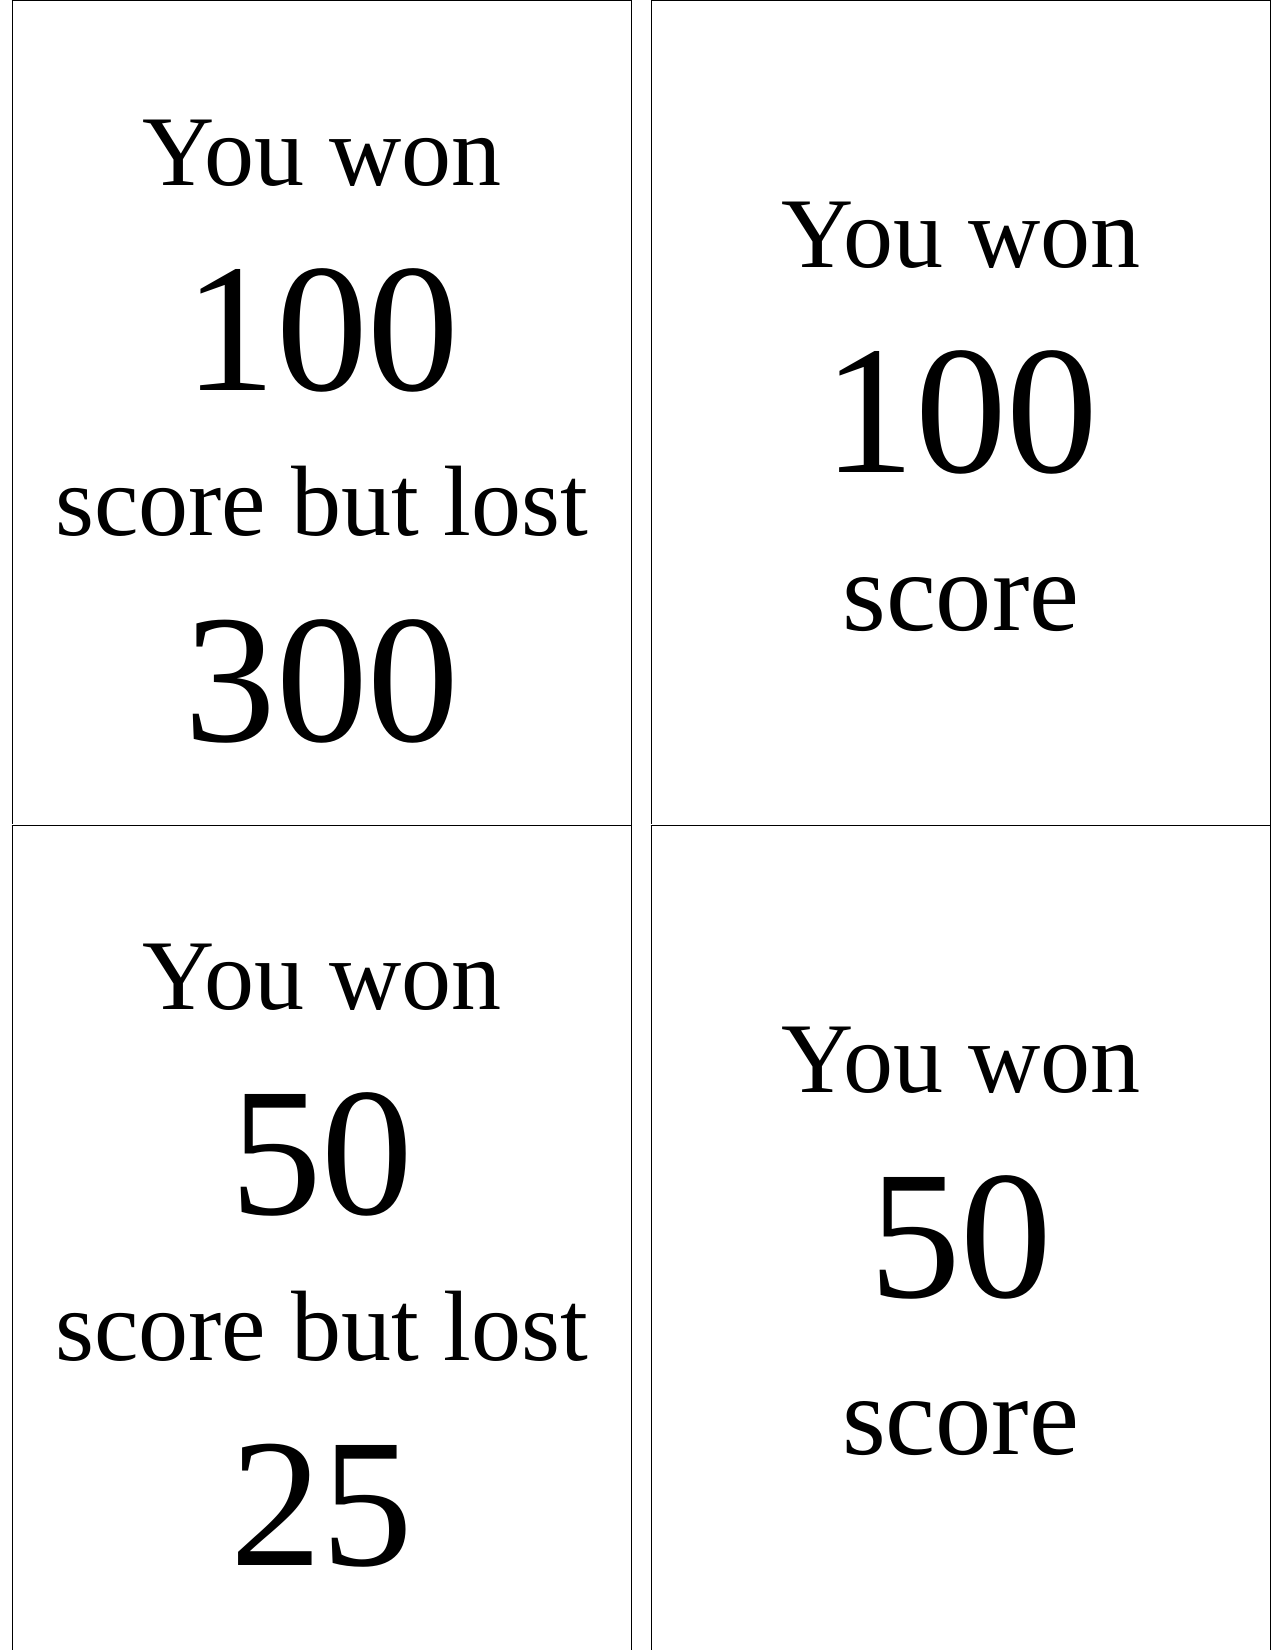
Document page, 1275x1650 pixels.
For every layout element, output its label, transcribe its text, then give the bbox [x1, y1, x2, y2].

text You won [21, 916, 622, 1031]
text You won [660, 999, 1261, 1114]
text 100 [660, 302, 1261, 512]
text 300 [21, 570, 622, 781]
text 50 [21, 1044, 622, 1254]
text score [660, 1349, 1261, 1479]
text You won [21, 92, 622, 207]
text score but lost [21, 442, 622, 557]
text You won [660, 174, 1261, 289]
text 50 [660, 1126, 1261, 1337]
text 25 [21, 1394, 622, 1605]
text 100 [21, 219, 622, 430]
text score [660, 525, 1261, 654]
text score but lost [21, 1267, 622, 1382]
